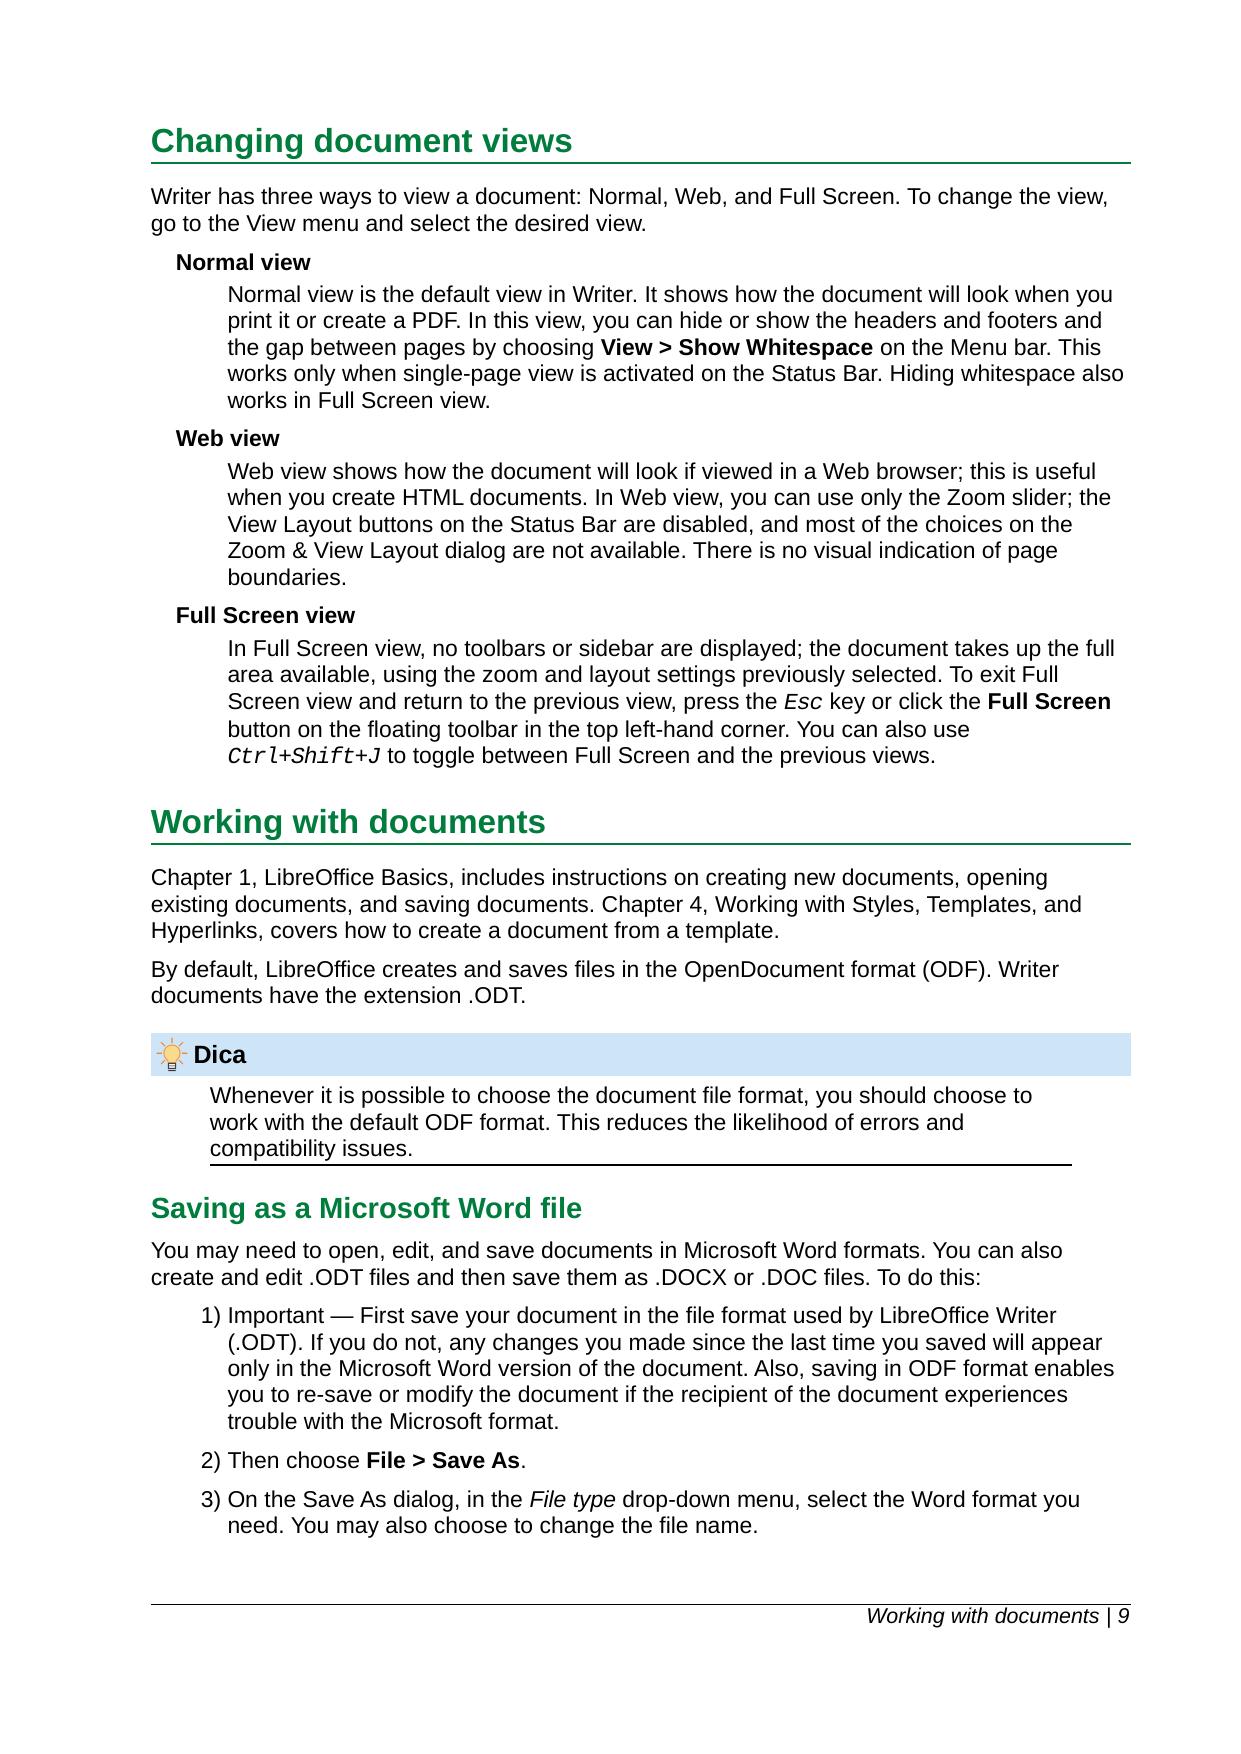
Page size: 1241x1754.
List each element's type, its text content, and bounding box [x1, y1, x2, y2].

text Whenever it is possible to choose the document file format, you should choose to work with the default ODF format. This reduces the likelihood of errors and compatibility issues. [209, 1082, 1072, 1166]
text By default, LibreOffice creates and saves files in the OpenDocument format (ODF). Writer documents have the extension .ODT. [151, 956, 1131, 1008]
list Important — First save your document in the file format used by LibreOffice Writer (.ODT). If you do not, any changes you made since the last time you saved will appear only in the Microsoft Word version of the document. Also, saving in ODF format enables you to re-save or modify the document if the recipient of the document experiences trouble with the Microsoft format. [227, 1302, 1131, 1434]
subtitle Saving as a Microsoft Word file [151, 1191, 1131, 1225]
text Normal view is the default view in Writer. It shows how the document will look when you print it or create a PDF. In this view, you can hide or show the headers and footers and the gap between pages by choosing View > Show Whitespace on the Menu bar. This works only when single-page view is activated on the Status Bar. Hiding whitespace also works in Full Screen view. [227, 281, 1131, 413]
text In Full Screen view, no toolbars or sidebar are displayed; the document takes up the full area available, using the zoom and layout settings previously selected. To exit Full Screen view and return to the previous view, press the Esc key or click the Full Screen button on the floating toolbar in the top left-hand corner. You can also use Ctrl+Shift+J to toggle between Full Screen and the previous views. [227, 635, 1131, 771]
subtitle Dica [151, 1033, 1131, 1076]
text Web view [176, 425, 1131, 452]
list On the Save As dialog, in the File type drop-down menu, select the Word format you need. You may also choose to change the file name. [227, 1486, 1131, 1538]
text Chapter 1, LibreOffice Basics, includes instructions on creating new documents, opening existing documents, and saving documents. Chapter 4, Working with Styles, Templates, and Hyperlinks, covers how to create a document from a template. [151, 864, 1131, 943]
list You may need to open, edit, and save documents in Microsoft Word formats. You can also create and edit .ODT files and then save them as .DOCX or .DOC files. To do this: [151, 1237, 1131, 1290]
text Full Screen view [176, 602, 1131, 629]
subtitle Working with documents [151, 802, 1131, 843]
list Writer has three ways to view a document: Normal, Web, and Full Screen. To change the view, go to the View menu and select the desired view. [151, 183, 1131, 236]
list Then choose File > Save As. [227, 1447, 1131, 1473]
text Normal view [176, 248, 1131, 275]
subtitle Changing document views [151, 121, 1131, 162]
text Web view shows how the document will look if viewed in a Web browser; this is useful when you create HTML documents. In Web view, you can use only the Zoom slider; the View Layout buttons on the Status Bar are disabled, and most of the choices on the Zoom & View Layout dialog are not available. There is no visual indication of page boundaries. [227, 458, 1131, 590]
